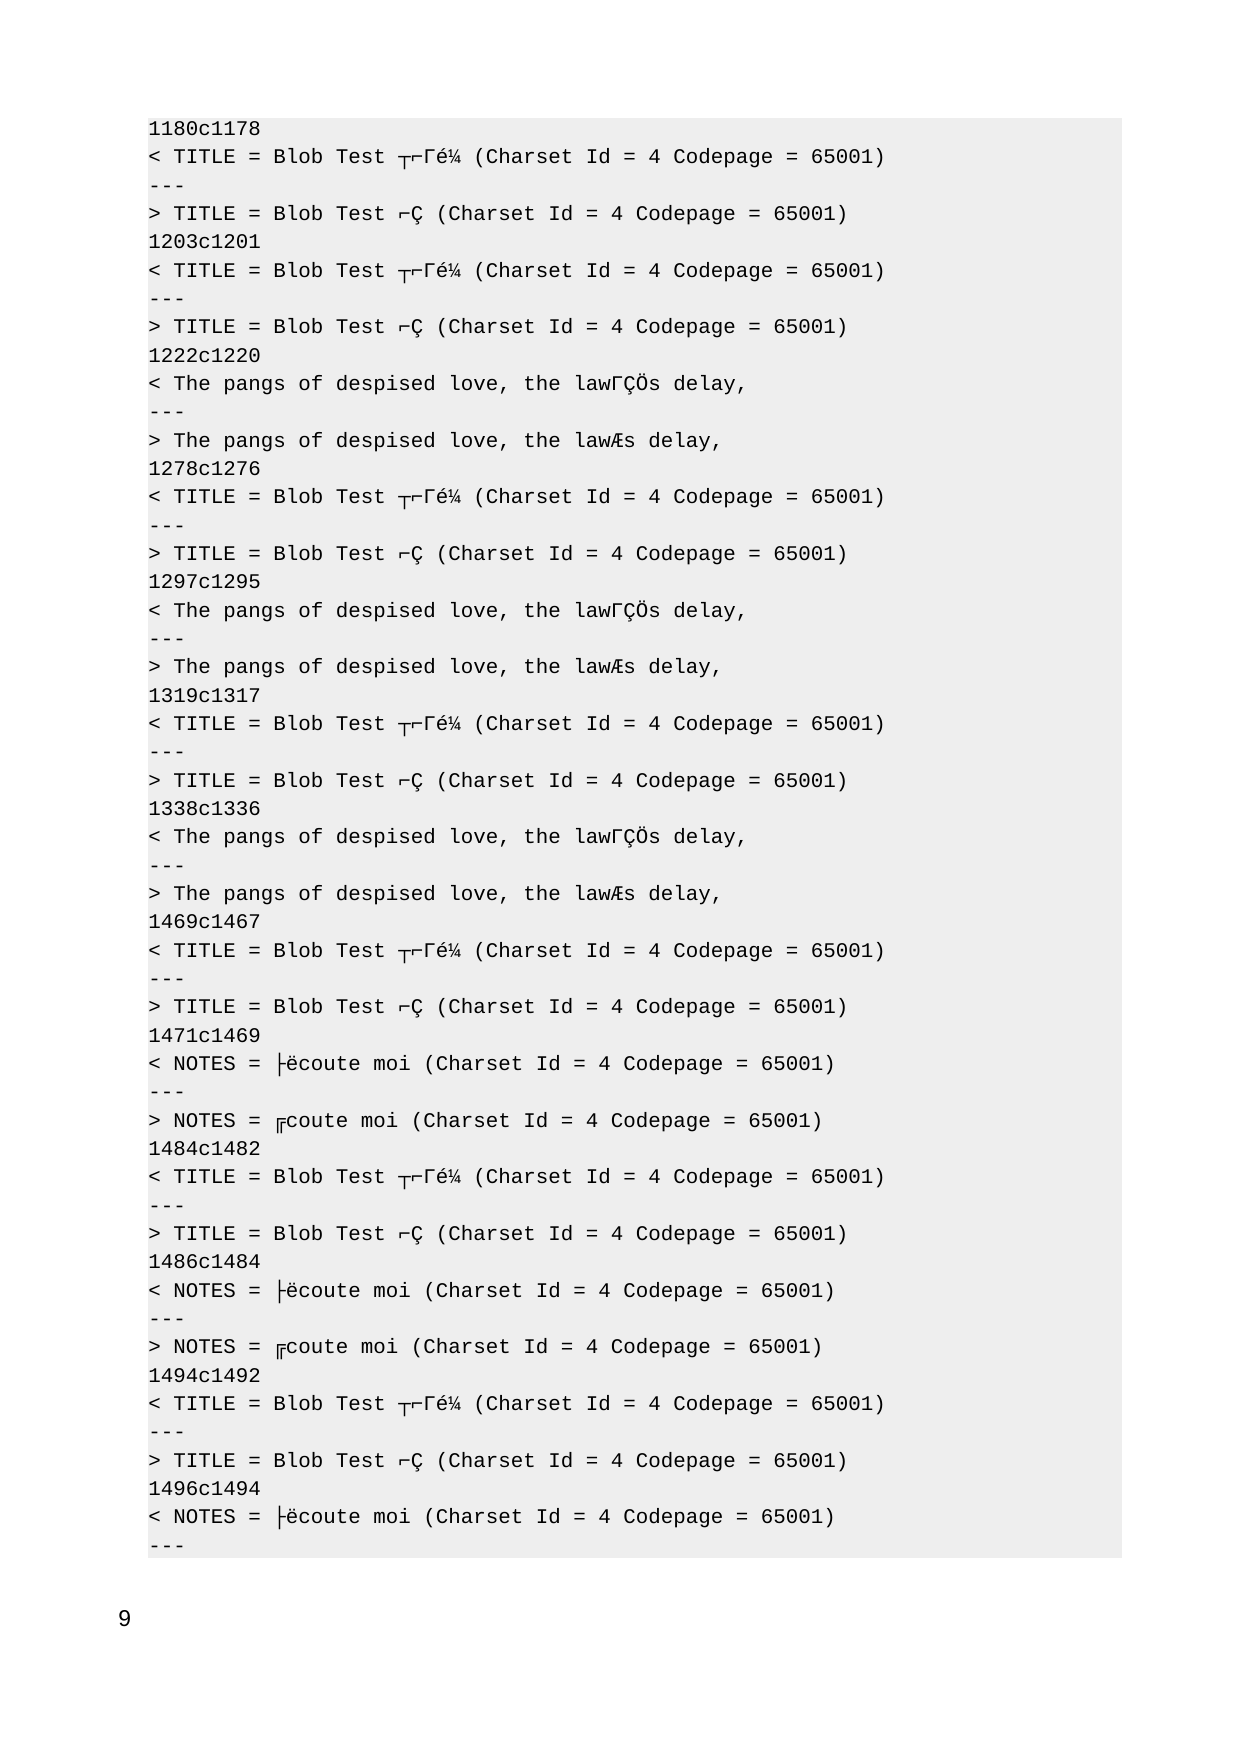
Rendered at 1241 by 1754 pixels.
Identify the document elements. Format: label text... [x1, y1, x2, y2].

text < TITLE = Blob Test ┬⌐Γé¼ (Charset Id = 4 Codepage = 65001) [148, 1393, 1122, 1417]
text > The pangs of despised love, the lawÆs delay, [148, 656, 1122, 680]
text 1319c1317 [148, 685, 1122, 708]
text < The pangs of despised love, the lawΓÇÖs delay, [148, 826, 1122, 850]
text 1494c1492 [148, 1365, 1122, 1388]
text < TITLE = Blob Test ┬⌐Γé¼ (Charset Id = 4 Codepage = 65001) [148, 940, 1122, 963]
text --- [148, 741, 1122, 765]
text --- [148, 401, 1122, 425]
text < The pangs of despised love, the lawΓÇÖs delay, [148, 600, 1122, 623]
text > TITLE = Blob Test ⌐Ç (Charset Id = 4 Codepage = 65001) [148, 1450, 1122, 1473]
text 1469c1467 [148, 911, 1122, 935]
text --- [148, 1421, 1122, 1445]
text > The pangs of despised love, the lawÆs delay, [148, 883, 1122, 907]
text 1486c1484 [148, 1251, 1122, 1275]
text < TITLE = Blob Test ┬⌐Γé¼ (Charset Id = 4 Codepage = 65001) [148, 260, 1122, 283]
text --- [148, 968, 1122, 992]
text 1471c1469 [148, 1025, 1122, 1048]
text 1496c1494 [148, 1478, 1122, 1502]
text --- [148, 175, 1122, 198]
text --- [148, 288, 1122, 312]
text < TITLE = Blob Test ┬⌐Γé¼ (Charset Id = 4 Codepage = 65001) [148, 486, 1122, 510]
text --- [148, 1081, 1122, 1105]
text < TITLE = Blob Test ┬⌐Γé¼ (Charset Id = 4 Codepage = 65001) [148, 146, 1122, 170]
text 1297c1295 [148, 571, 1122, 595]
text 1278c1276 [148, 458, 1122, 482]
text > TITLE = Blob Test ⌐Ç (Charset Id = 4 Codepage = 65001) [148, 543, 1122, 567]
text < TITLE = Blob Test ┬⌐Γé¼ (Charset Id = 4 Codepage = 65001) [148, 1166, 1122, 1190]
text 1484c1482 [148, 1138, 1122, 1162]
text < The pangs of despised love, the lawΓÇÖs delay, [148, 373, 1122, 397]
text > TITLE = Blob Test ⌐Ç (Charset Id = 4 Codepage = 65001) [148, 203, 1122, 227]
text > NOTES = ╔coute moi (Charset Id = 4 Codepage = 65001) [148, 1336, 1122, 1360]
text < NOTES = ├ëcoute moi (Charset Id = 4 Codepage = 65001) [148, 1053, 1122, 1077]
text > TITLE = Blob Test ⌐Ç (Charset Id = 4 Codepage = 65001) [148, 996, 1122, 1020]
text --- [148, 515, 1122, 538]
text < NOTES = ├ëcoute moi (Charset Id = 4 Codepage = 65001) [280, 1280, 1122, 1303]
text --- [148, 1535, 1122, 1558]
text < NOTES = ├ëcoute moi (Charset Id = 4 Codepage = 65001) [148, 1506, 1122, 1530]
text --- [148, 855, 1122, 878]
text < TITLE = Blob Test ┬⌐Γé¼ (Charset Id = 4 Codepage = 65001) [148, 713, 1122, 737]
text --- [148, 1308, 1122, 1332]
text 1180c1178 [148, 118, 1122, 142]
text > TITLE = Blob Test ⌐Ç (Charset Id = 4 Codepage = 65001) [148, 770, 1122, 793]
text 1338c1336 [148, 798, 1122, 822]
text < NOTES = ├ëcoute moi (Charset Id = 4 Codepage = 65001) [148, 1280, 279, 1303]
text > NOTES = ╔coute moi (Charset Id = 4 Codepage = 65001) [148, 1110, 1122, 1133]
text 1222c1220 [148, 345, 1122, 368]
text > The pangs of despised love, the lawÆs delay, [148, 430, 1122, 453]
text 1203c1201 [148, 231, 1122, 255]
text > TITLE = Blob Test ⌐Ç (Charset Id = 4 Codepage = 65001) [148, 1223, 1122, 1247]
text --- [148, 628, 1122, 652]
text --- [148, 1195, 1122, 1218]
text > TITLE = Blob Test ⌐Ç (Charset Id = 4 Codepage = 65001) [148, 316, 1122, 340]
